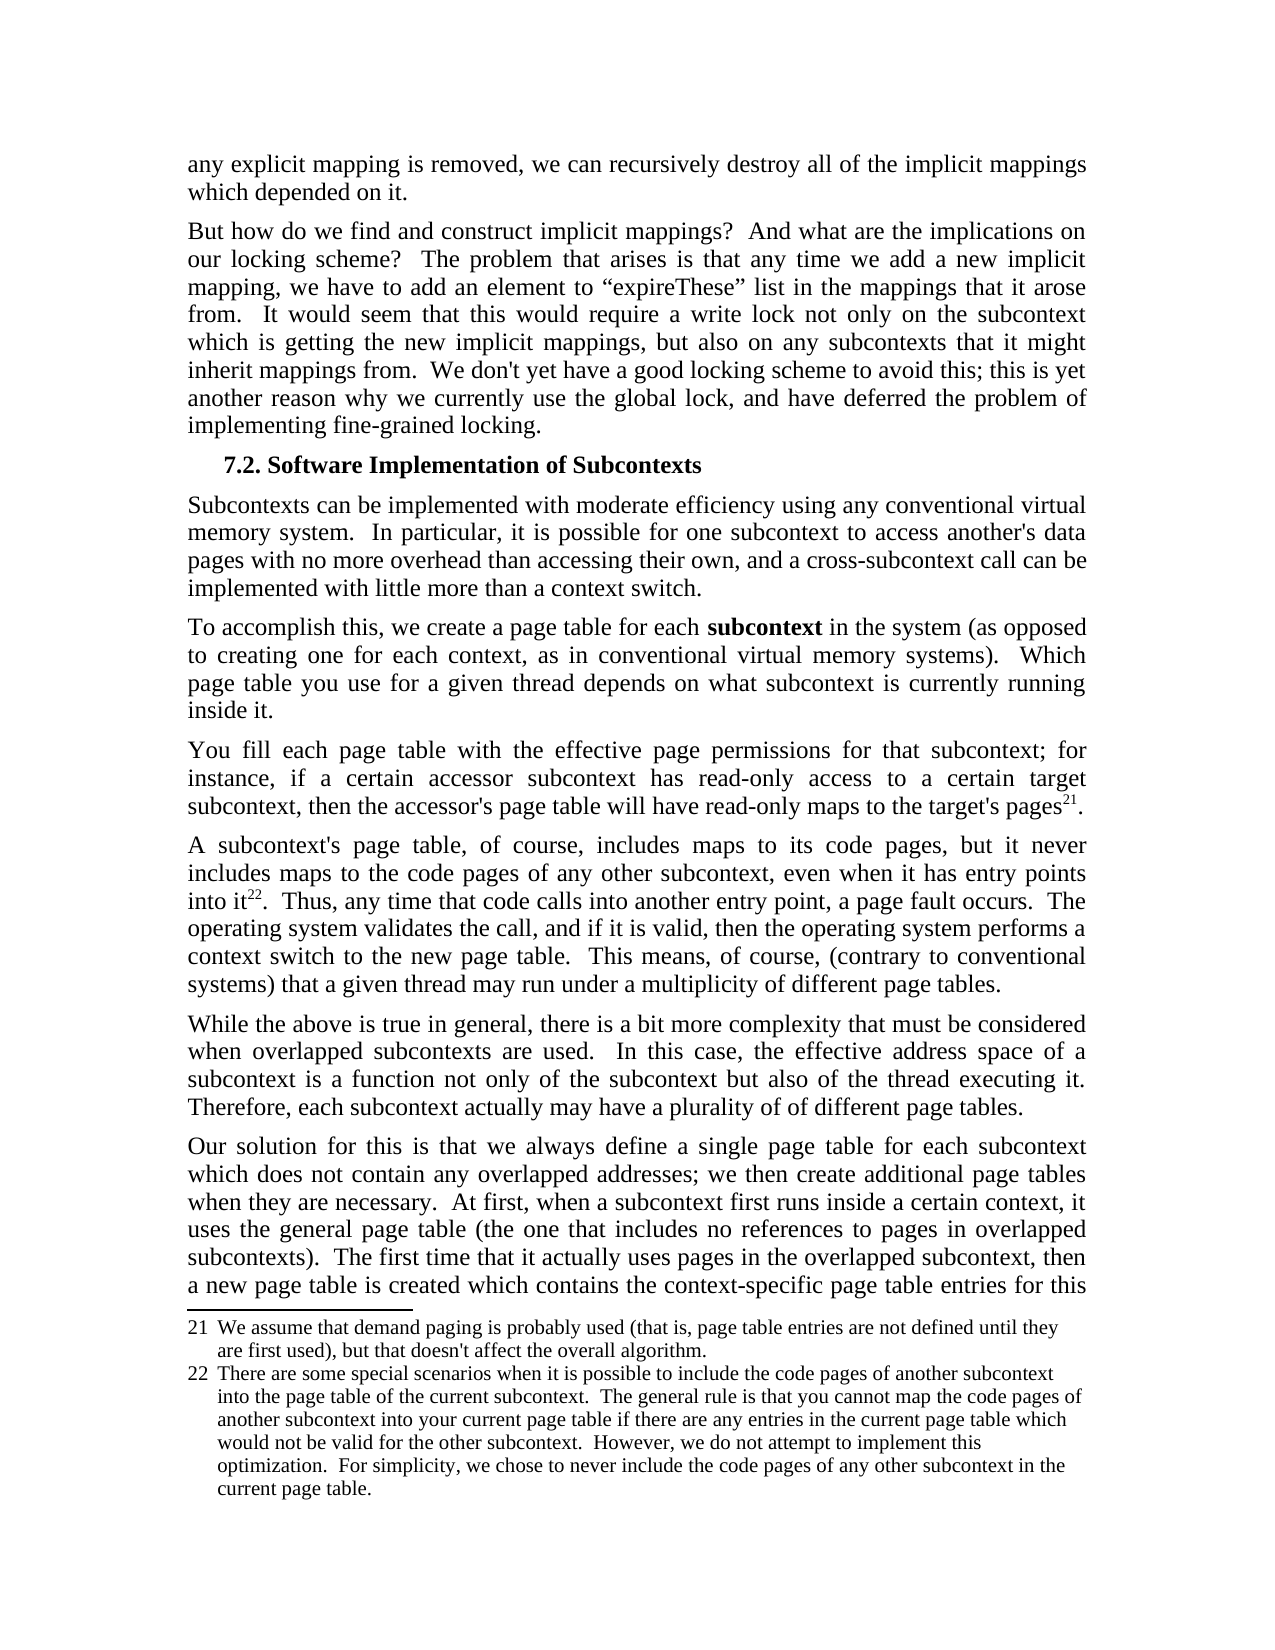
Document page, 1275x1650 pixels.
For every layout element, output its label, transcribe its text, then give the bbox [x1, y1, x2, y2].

text A subcontext's page table, of course, includes maps to its code pages, but it never includes maps to the code pages of any other subcontext, even when it has entry points into it. Thus, any time that code calls into another entry point, a page fault occurs. The operating system validates the call, and if it is valid, then the operating system performs a context switch to the new page table. This means, of course, (contrary to conventional systems) that a given thread may run under a multiplicity of different page tables. [187, 831, 1087, 998]
text There are some special scenarios when it is possible to include the code pages of another subcontext into the page table of the current subcontext. The general rule is that you cannot map the code pages of another subcontext into your current page table if there are any entries in the current page table which would not be valid for the other subcontext. However, we do not attempt to implement this optimization. For simplicity, we chose to never include the code pages of any other subcontext in the current page table. [187, 1362, 1087, 1500]
text any explicit mapping is removed, we can recursively destroy all of the implicit mappings which depended on it. [187, 150, 1087, 205]
text While the above is true in general, there is a bit more complexity that must be considered when overlapped subcontexts are used. In this case, the effective address space of a subcontext is a function not only of the subcontext but also of the thread executing it. Therefore, each subcontext actually may have a plurality of of different page tables. [187, 1010, 1087, 1121]
list Software Implementation of Subcontexts [217, 451, 1087, 479]
text You fill each page table with the effective page permissions for that subcontext; for instance, if a certain accessor subcontext has read-only access to a certain target subcontext, then the accessor's page table will have read-only maps to the target's pages. [187, 736, 1087, 819]
text Subcontexts can be implemented with moderate efficiency using any conventional virtual memory system. In particular, it is possible for one subcontext to access another's data pages with no more overhead than accessing their own, and a cross-subcontext call can be implemented with little more than a context switch. [187, 491, 1087, 602]
text We assume that demand paging is probably used (that is, page table entries are not defined until they are first used), but that doesn't affect the overall algorithm. [187, 1316, 1087, 1362]
text Our solution for this is that we always define a single page table for each subcontext which does not contain any overlapped addresses; we then create additional page tables when they are necessary. At first, when a subcontext first runs inside a certain context, it uses the general page table (the one that includes no references to pages in overlapped subcontexts). The first time that it actually uses pages in the overlapped subcontext, then a new page table is created which contains the context-specific page table entries for this [187, 1132, 1087, 1299]
text But how do we find and construct implicit mappings? And what are the implications on our locking scheme? The problem that arises is that any time we add a new implicit mapping, we have to add an element to “expireThese” list in the mappings that it arose from. It would seem that this would require a write lock not only on the subcontext which is getting the new implicit mappings, but also on any subcontexts that it might inherit mappings from. We don't yet have a good locking scheme to avoid this; this is yet another reason why we currently use the global lock, and have deferred the problem of implementing fine-grained locking. [187, 217, 1087, 439]
text To accomplish this, we create a page table for each subcontext in the system (as opposed to creating one for each context, as in conventional virtual memory systems). Which page table you use for a given thread depends on what subcontext is currently running inside it. [187, 613, 1087, 724]
